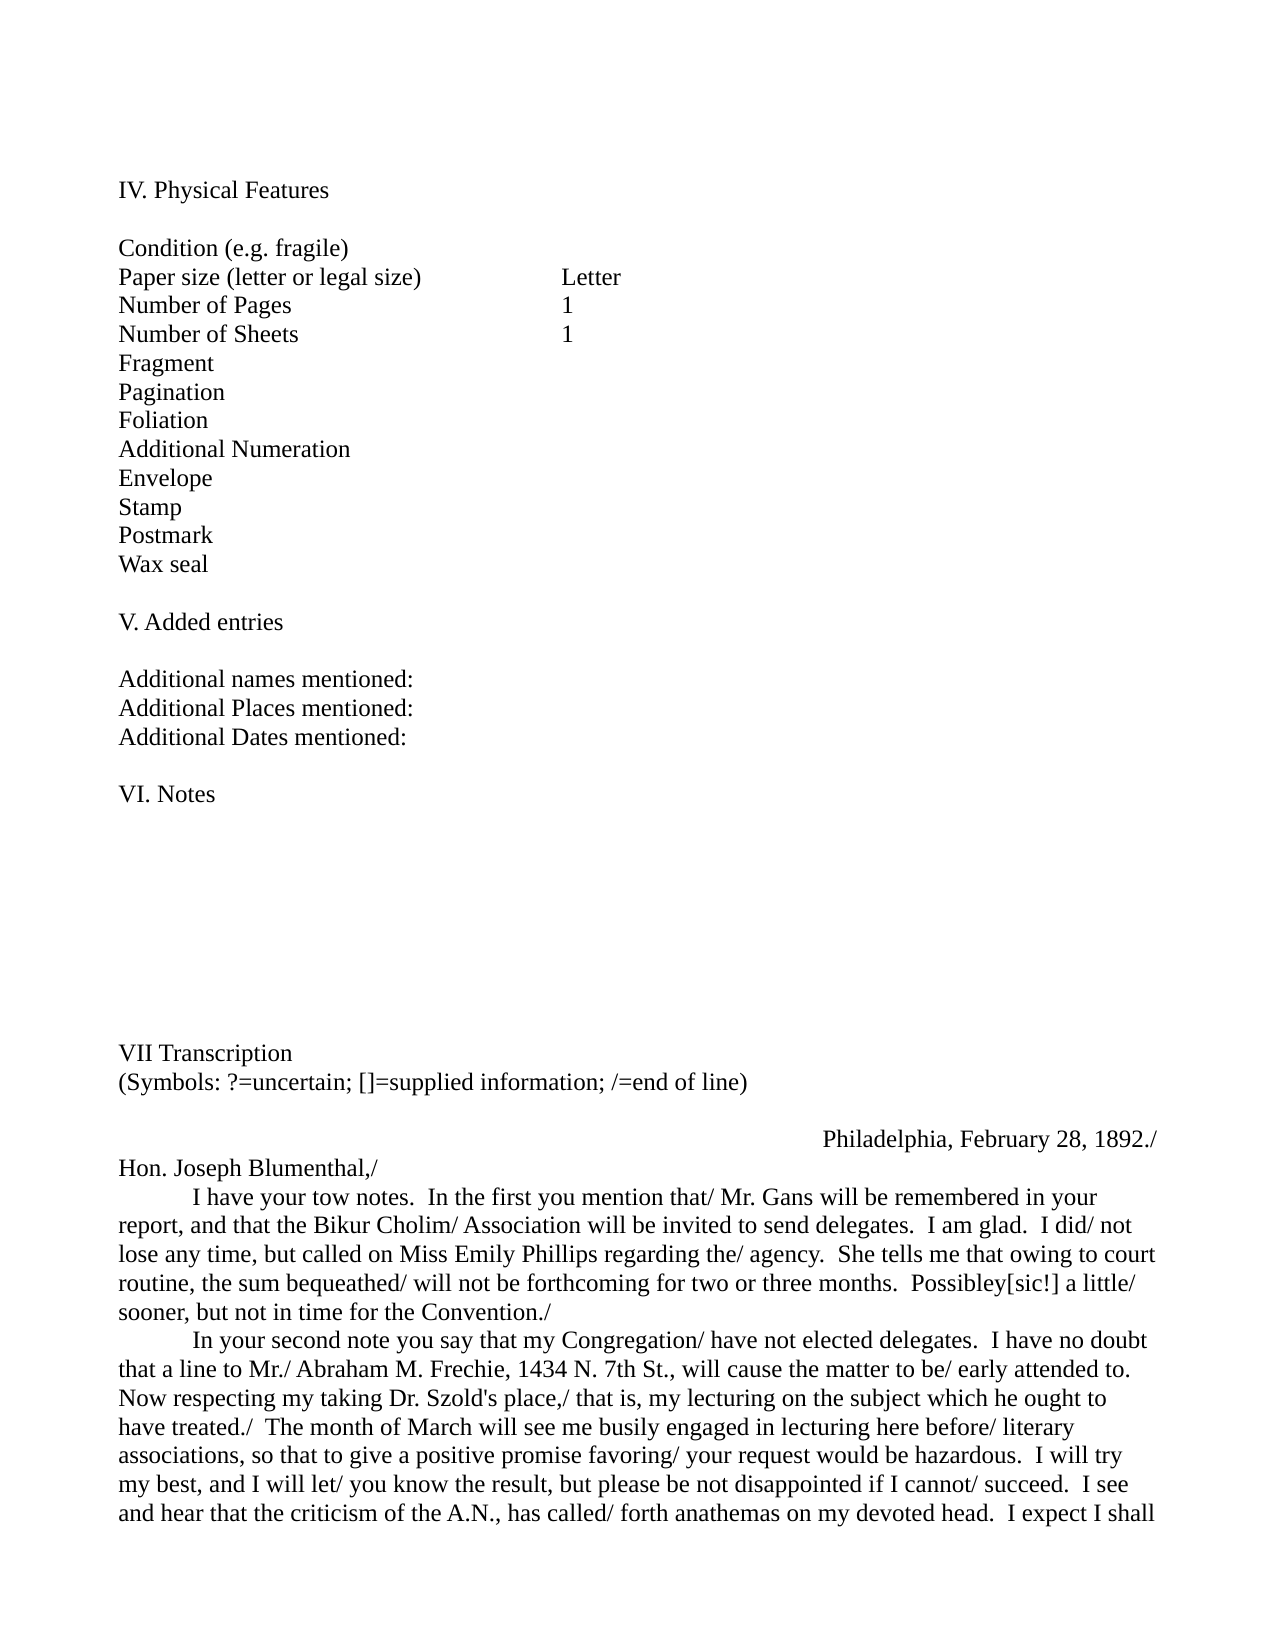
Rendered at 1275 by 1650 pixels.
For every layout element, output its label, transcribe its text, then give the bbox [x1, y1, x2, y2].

text Number of Sheets 1 [118, 319, 1157, 348]
text Condition (e.g. fragile) [118, 233, 1157, 262]
text Paper size (letter or legal size) Letter [118, 262, 1157, 291]
text Hon. Joseph Blumenthal,/ [118, 1153, 1157, 1182]
text Postma rk [118, 521, 1157, 549]
text Pagination [118, 377, 1157, 406]
text IV. Physical Features [118, 176, 1157, 204]
text Stamp [118, 492, 1157, 521]
text Additional Numeration [118, 434, 1157, 463]
text Foliation [118, 406, 1157, 434]
text Wax seal [118, 549, 1157, 578]
text Additional Places mentioned: [118, 693, 1157, 722]
text In your second note you say that my Congregation/ have not elected delegates. I have no doubt that a line to Mr./ Abraham M. Frechie, 1434 N. 7th St., will cause the matter to be/ early attended to. Now respecting my taking Dr. Szold's place,/ that is, my lecturing on the subject which he ought to have treated./ The month of March will see me busily engaged in lecturing here before/ literary associations, so that to give a positive promise favoring/ your request would be hazardous. I will try my best, and I will let/ you know the result, but please be not disappointed if I cannot/ succeed. I see and hear that the criticism of the A.N., has called/ forth anathemas on my devoted head. I expect I shall [118, 1326, 1157, 1527]
text I have your tow notes. In the first you mention that/ Mr. Gans will be remembered in your report, and that the Bikur Cholim/ Association will be invited to send delegates. I am glad. I did/ not lose any time, but called on Miss Emily Phillips regarding the/ agency. She tells me that owing to court routine, the sum bequeathed/ will not be forthcoming for two or three months. Possibley[sic!] a little/ sooner, but not in time for the Convention./ [118, 1182, 1157, 1326]
text Philadelphia, February 28, 1892./ [118, 1124, 1157, 1153]
text VII Transcription [118, 1038, 1157, 1067]
text Number of Pages 1 [118, 291, 1157, 319]
text (Symbols: ?=uncertain; []=supplied information; /=end of line) [118, 1067, 1157, 1096]
text Additional Dates mentioned: [118, 722, 1157, 751]
text Fragment [118, 348, 1157, 377]
text Envelope [118, 463, 1157, 492]
text VI. Notes [118, 779, 1157, 808]
text V. Added entries [118, 607, 1157, 636]
text Additional names mentioned: [118, 664, 1157, 693]
